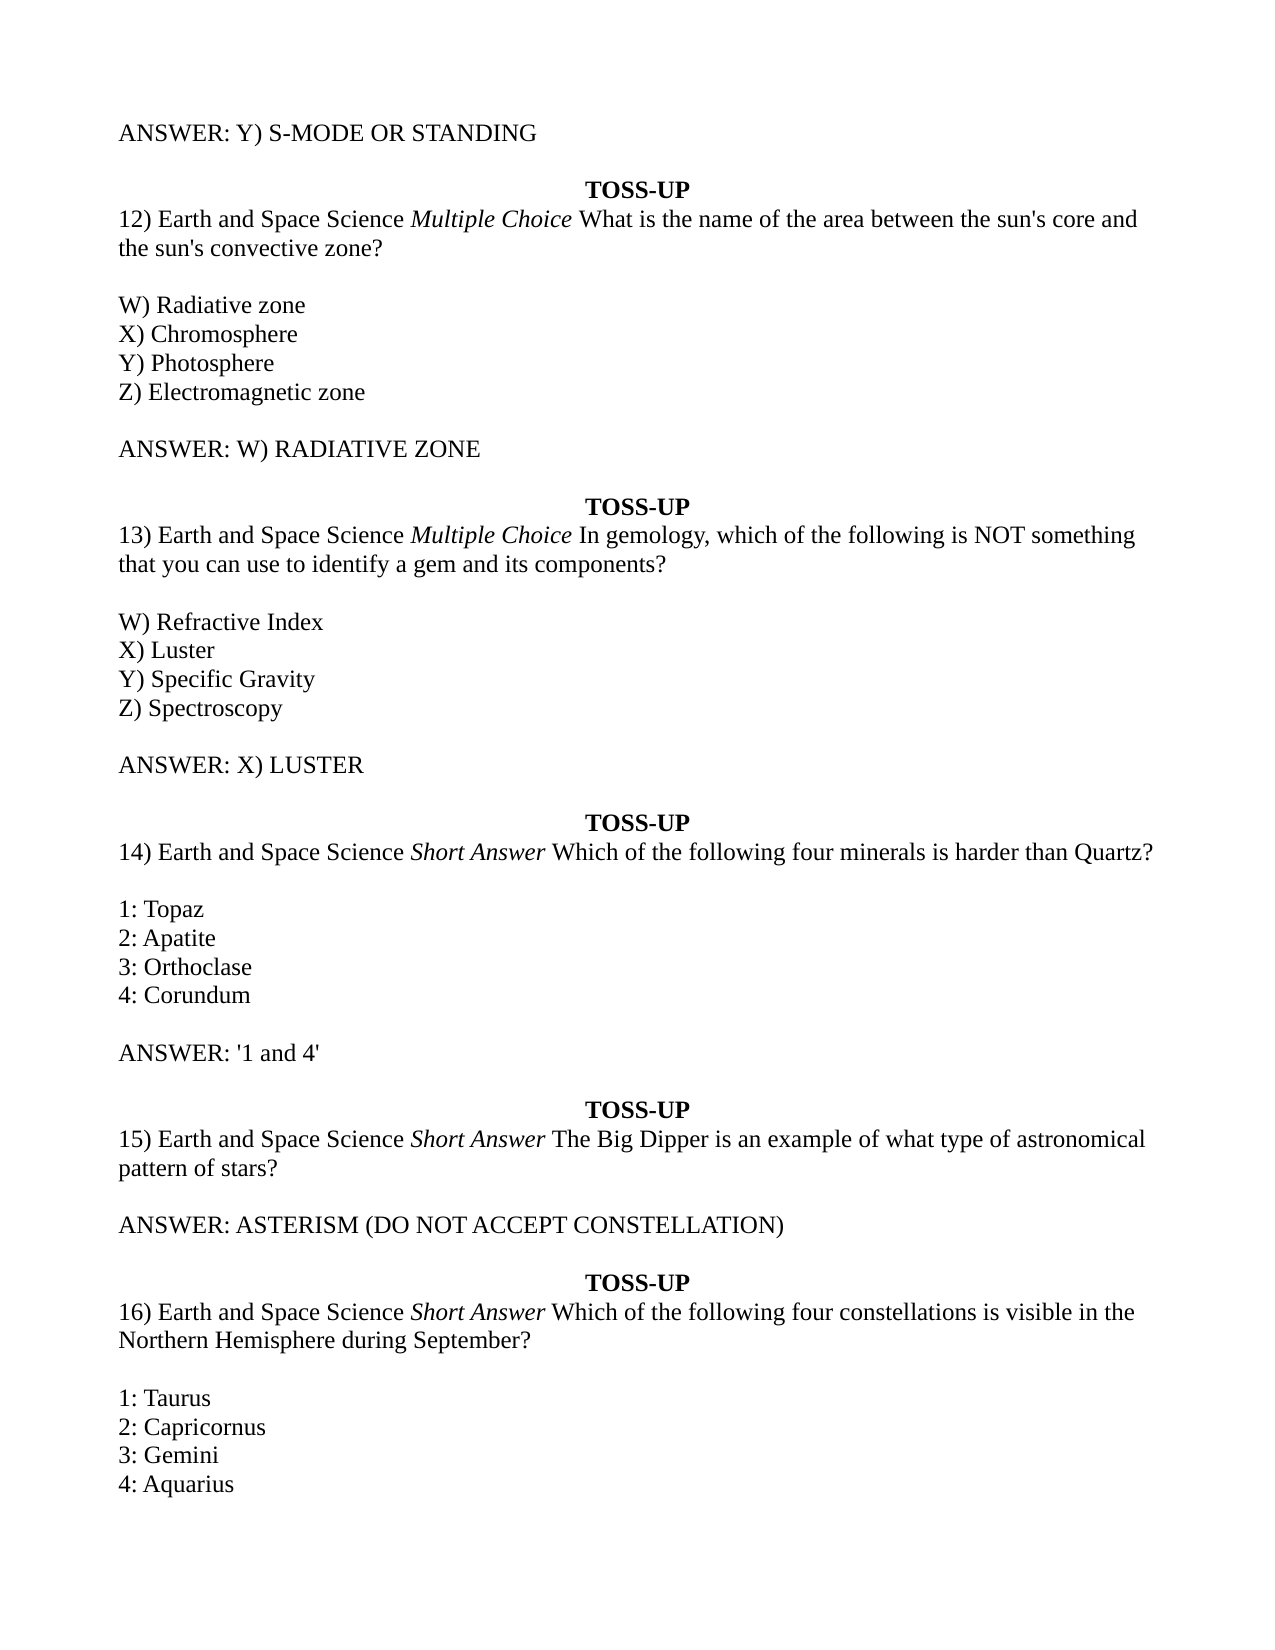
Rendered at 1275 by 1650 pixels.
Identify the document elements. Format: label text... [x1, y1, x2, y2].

text ANSWER: Y) S-MODE OR STANDING [118, 118, 1157, 147]
text Y) Specific Gravity [118, 664, 1157, 693]
text ANSWER: '1 and 4' [118, 1038, 1157, 1067]
text X) Chromosphere [118, 319, 1157, 348]
text X) Luster [118, 636, 1157, 664]
text 16) Earth and Space Science Short Answer Which of the following four constellations is visible in the Northern Hemisphere during September? [118, 1297, 1157, 1354]
text TOSS-UP [118, 1096, 1157, 1124]
text Z) Electromagnetic zone [118, 377, 1157, 406]
text 3: Gemini [118, 1441, 1157, 1469]
text 2: Capricornus [118, 1412, 1157, 1441]
text 15) Earth and Space Science Short Answer The Big Dipper is an example of what type of astronomical pattern of stars? [118, 1124, 1157, 1182]
text ANSWER: ASTERISM (DO NOT ACCEPT CONSTELLATION) [118, 1211, 1157, 1239]
text W) Refractive Index [118, 578, 1157, 636]
text 2: Apatite [118, 923, 1157, 952]
text 3: Orthoclase [118, 952, 1157, 981]
text TOSS-UP [118, 492, 1157, 521]
text ANSWER: X) LUSTER [118, 722, 1157, 779]
text 14) Earth and Space Science Short Answer Which of the following four minerals is harder than Quartz? [118, 837, 1157, 866]
text 1: Topaz [118, 894, 1157, 923]
text 12) Earth and Space Science Multiple Choice What is the name of the area between the sun's core and the sun's convective zone? [118, 204, 1157, 262]
text 13) Earth and Space Science Multiple Choice In gemology, which of the following is NOT something that you can use to identify a gem and its components? [118, 521, 1157, 578]
text TOSS-UP [118, 808, 1157, 837]
text 1: Taurus [118, 1383, 1157, 1412]
text ANSWER: W) RADIATIVE ZONE [118, 434, 1157, 463]
text W) Radiative zone [118, 291, 1157, 319]
text 4: Aquarius [118, 1469, 1157, 1498]
text Y) Photosphere [118, 348, 1157, 377]
text Z) Spectroscopy [118, 693, 1157, 722]
text 4: Corundum [118, 981, 1157, 1009]
text TOSS-UP [118, 1268, 1157, 1297]
text TOSS-UP [118, 176, 1157, 204]
